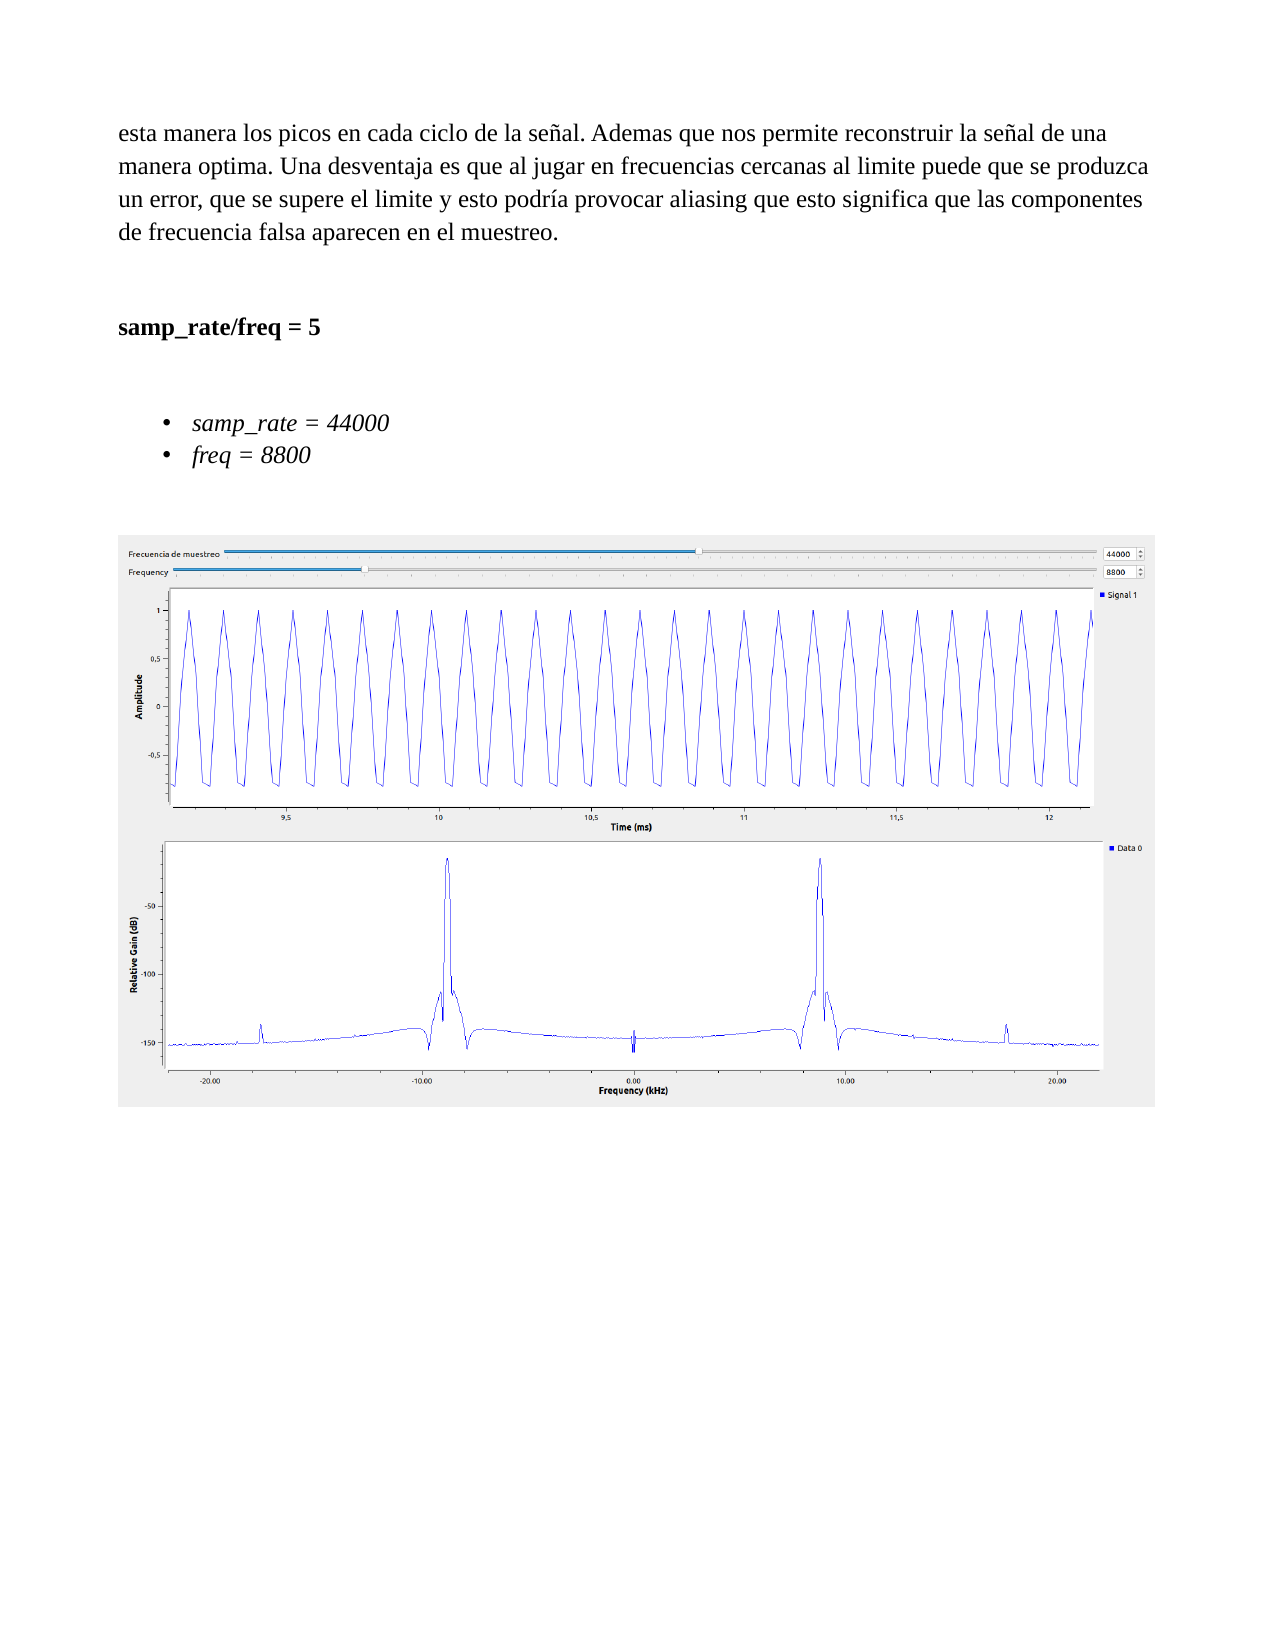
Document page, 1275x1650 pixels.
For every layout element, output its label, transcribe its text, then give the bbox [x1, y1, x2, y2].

text esta manera los picos en cada ciclo de la señal. Ademas que nos permite reconstruir la señal de una manera optima. Una desventaja es que al jugar en frecuencias cercanas al limite puede que se produzca un error, que se supere el limite y esto podría provocar aliasing que esto significa que las componentes de frecuencia falsa aparecen en el muestreo. [118, 118, 1157, 246]
text samp_rate/freq = 5 [118, 312, 1157, 341]
list freq = 8800 [162, 441, 1157, 469]
list samp_rate = 44000 [162, 408, 1157, 436]
picture [118, 535, 1155, 1107]
